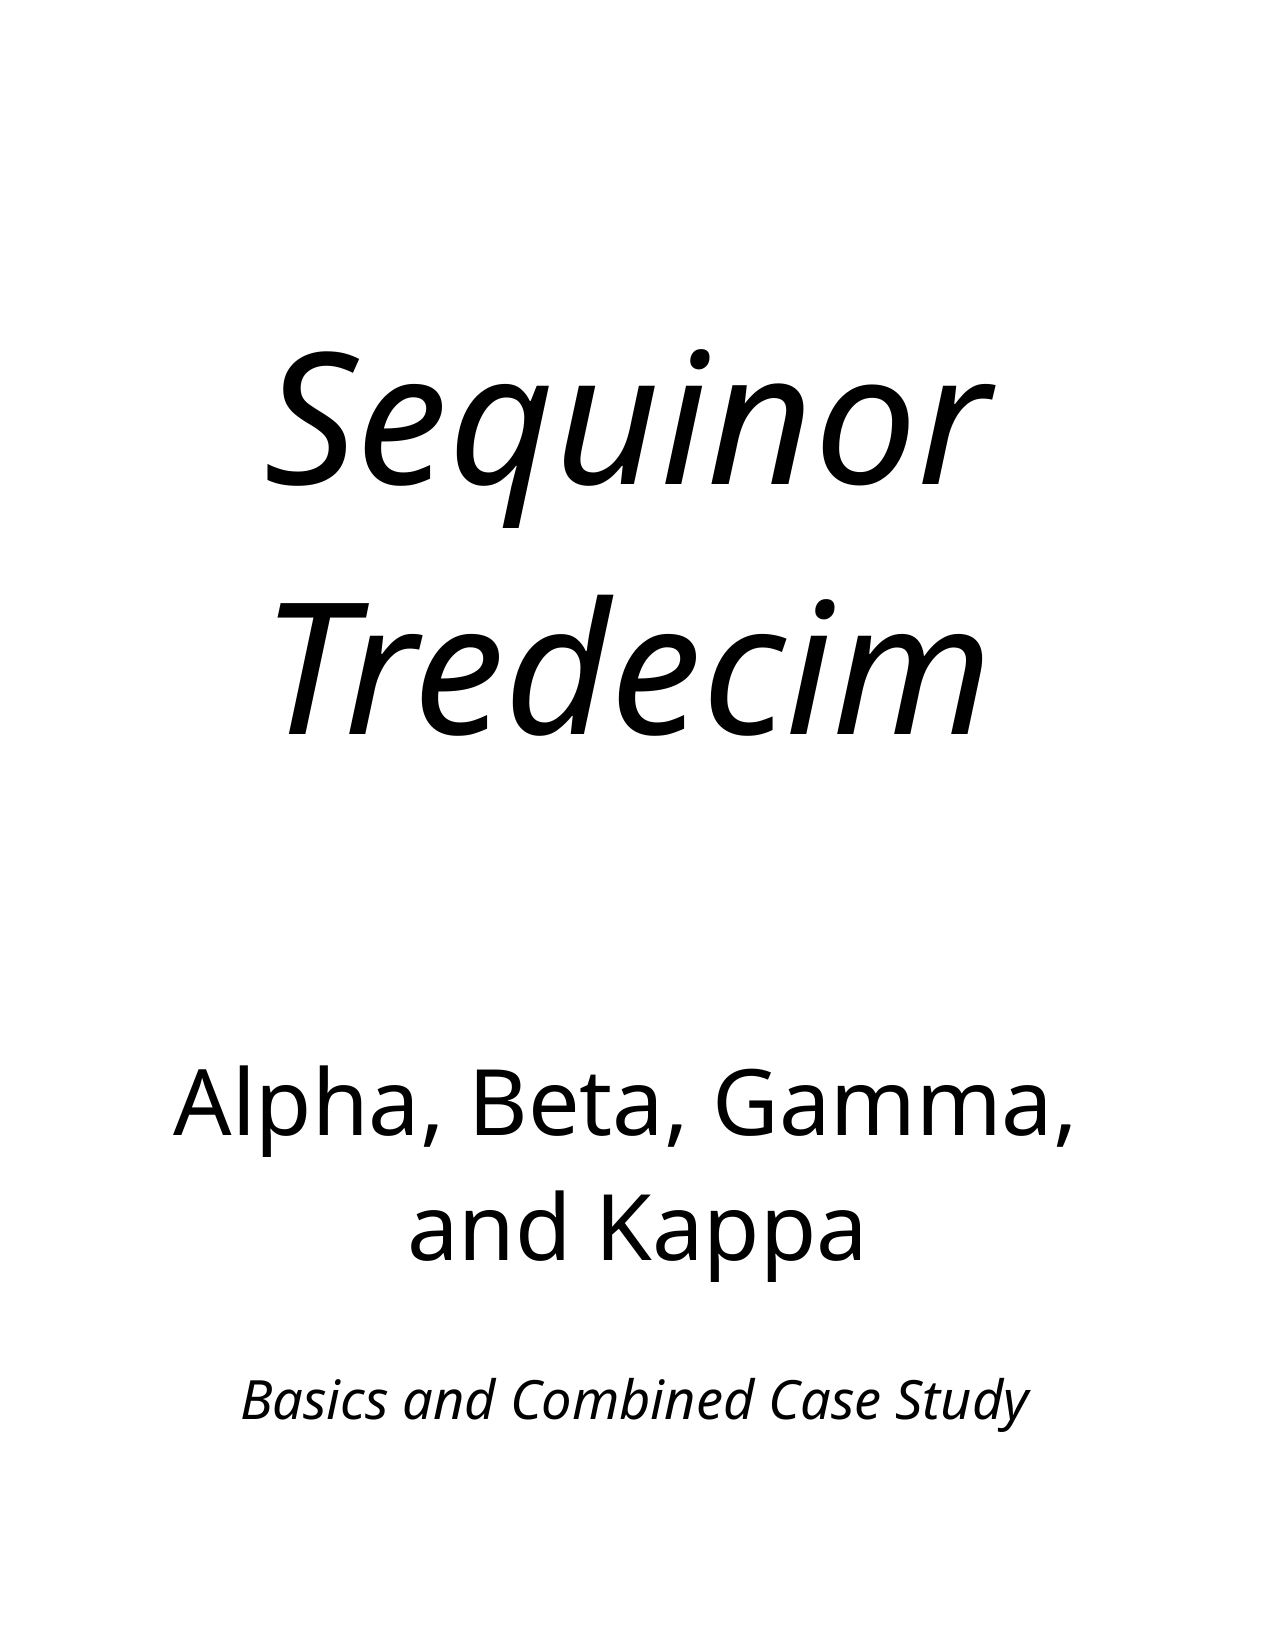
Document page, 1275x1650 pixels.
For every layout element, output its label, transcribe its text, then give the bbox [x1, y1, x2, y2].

text and Kappa [118, 1162, 1157, 1287]
text Sequinor [118, 288, 1157, 538]
text Alpha, Beta, Gamma, [118, 1038, 1157, 1162]
text Tredecim [118, 538, 1157, 788]
text Basics and Combined Case Study [118, 1361, 1157, 1435]
